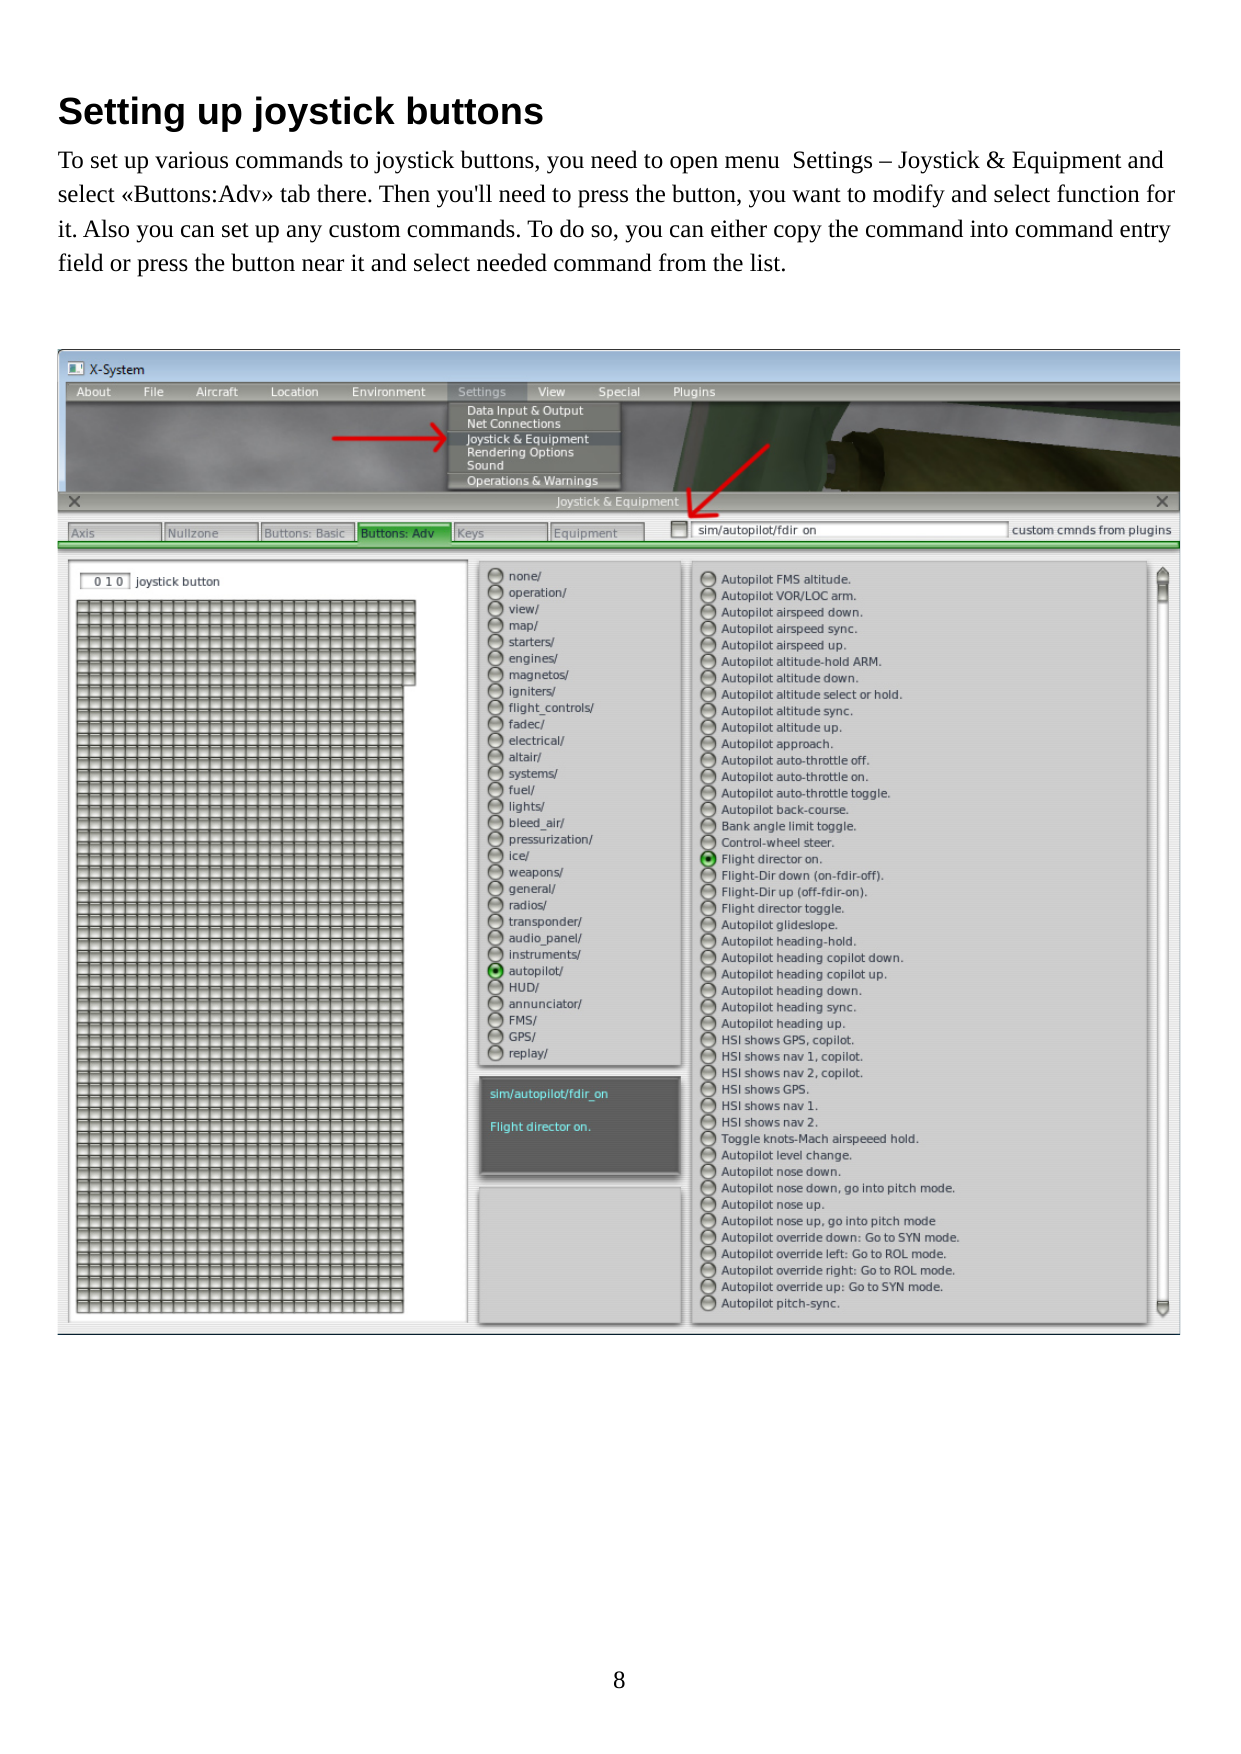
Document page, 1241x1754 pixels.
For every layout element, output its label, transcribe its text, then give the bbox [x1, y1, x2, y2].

text To set up various commands to joystick buttons, you need to open menu Settings – Joystick & Equipment and select «Buttons:Adv» tab there. Then you'll need to press the button, you want to modify and select function for it. Also you can set up any custom commands. To do so, you can either copy the command into command entry field or press the button near it and select needed command from the list. [58, 145, 1180, 277]
picture [57, 349, 1181, 1335]
subtitle Setting up joystick buttons [58, 89, 1180, 132]
